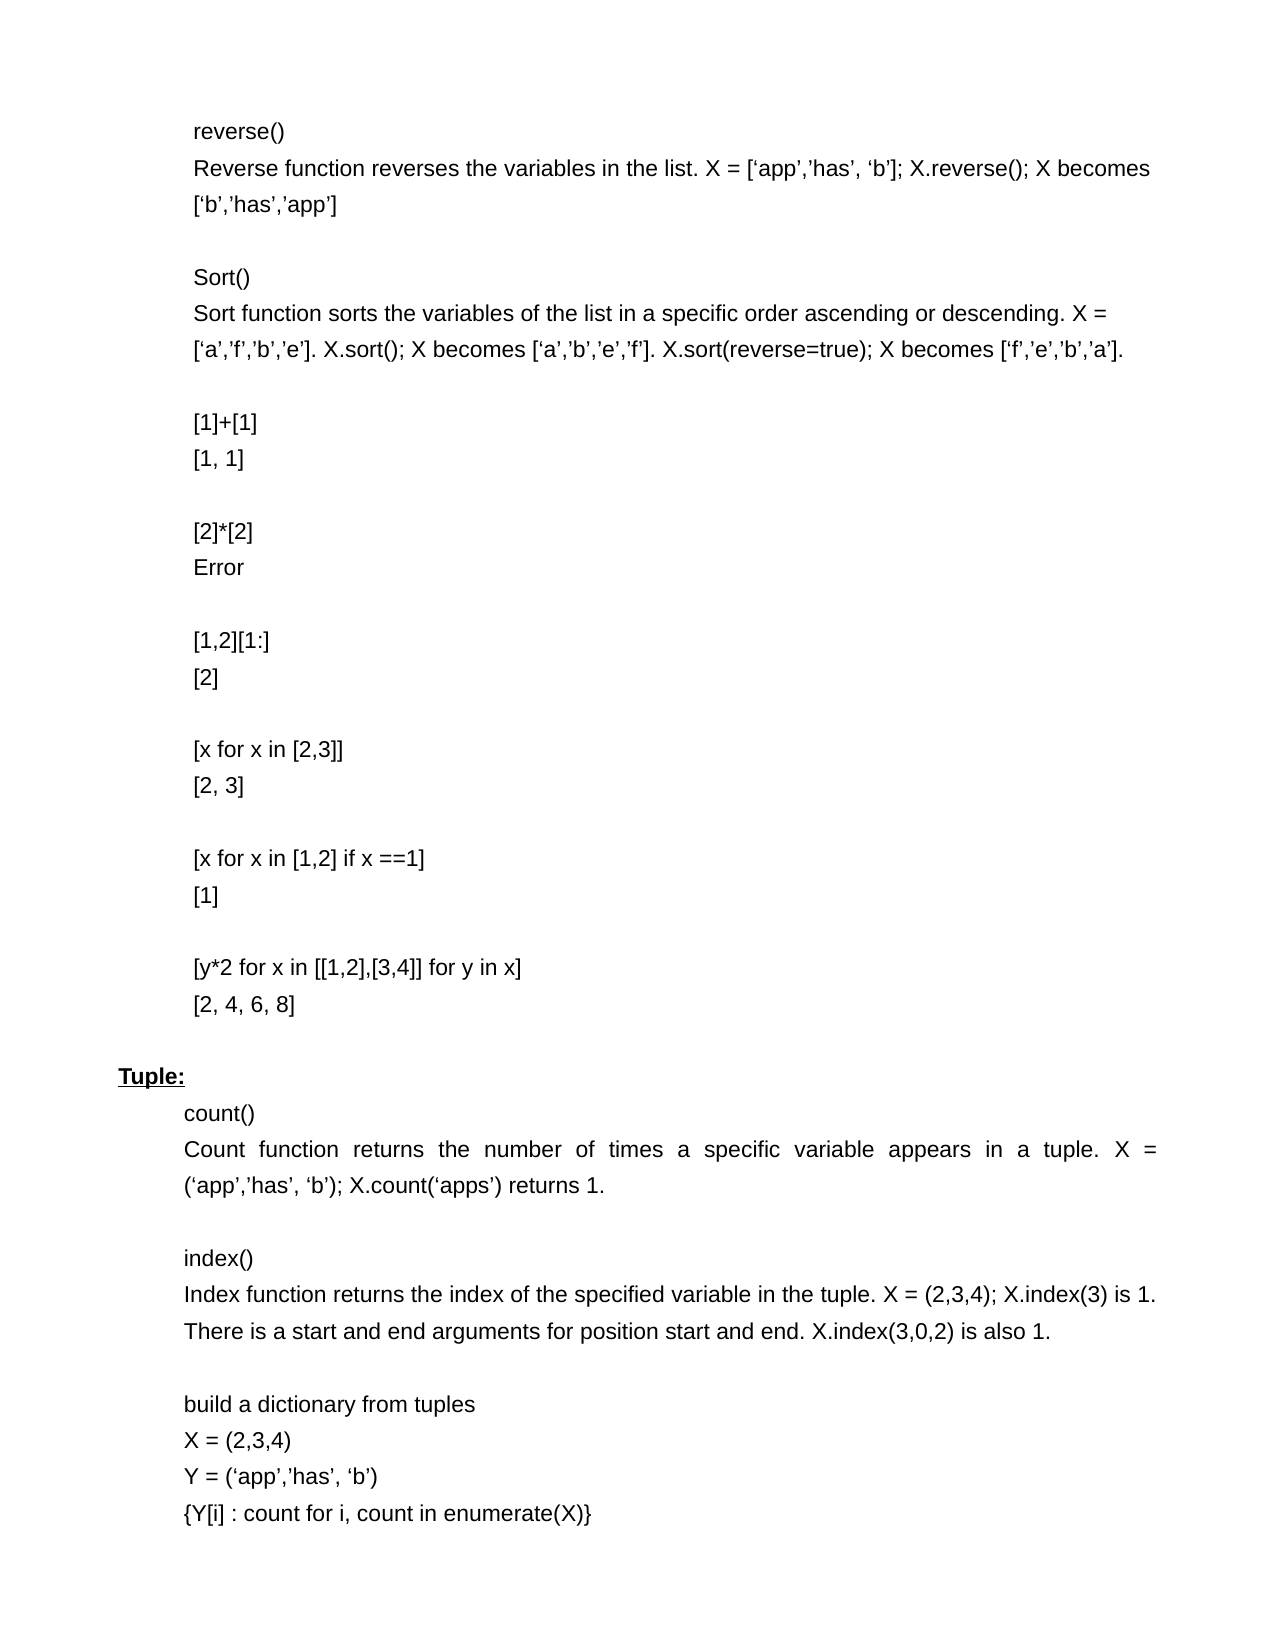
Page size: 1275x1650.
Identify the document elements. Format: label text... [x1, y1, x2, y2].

text [1] [193, 882, 1157, 908]
text index() [184, 1245, 1157, 1271]
text Sort() [193, 263, 1157, 290]
text [1, 1] [193, 445, 1157, 472]
text Error [193, 554, 1157, 581]
text [2, 4, 6, 8] [193, 991, 1157, 1017]
text count() [184, 1100, 1157, 1126]
text build a dictionary from tuples [184, 1391, 1157, 1417]
text X = (2,3,4) [184, 1427, 1157, 1453]
text Index function returns the index of the specified variable in the tuple. X = (2,3,4); X.index(3) is 1. There is a start and end arguments for position start and end. X.index(3,0,2) is also 1. [184, 1281, 1157, 1344]
text Tuple: [118, 1063, 1157, 1090]
text [1]+[1] [193, 409, 1157, 435]
text [2] [193, 663, 1157, 690]
text Sort function sorts the variables of the list in a specific order ascending or descending. X = [‘a’,’f’,’b’,’e’]. X.sort(); X becomes [‘a’,’b’,’e’,’f’]. X.sort(reverse=true); X becomes [‘f’,’e’,’b’,’a’]. [193, 300, 1157, 363]
text Count function returns the number of times a specific variable appears in a tuple. X = (‘app’,’has’, ‘b’); X.count(‘apps’) returns 1. [184, 1136, 1157, 1199]
text Reverse function reverses the variables in the list. X = [‘app’,’has’, ‘b’]; X.reverse(); X becomes [‘b’,’has’,’app’] [193, 154, 1157, 217]
text [2]*[2] [193, 518, 1157, 544]
text [1,2][1:] [193, 627, 1157, 653]
text Y = (‘app’,’has’, ‘b’) [184, 1463, 1157, 1489]
text [y*2 for x in [[1,2],[3,4]] for y in x] [193, 954, 1157, 981]
text {Y[i] : count for i, count in enumerate(X)} [184, 1499, 1157, 1526]
text [2, 3] [193, 772, 1157, 799]
text [x for x in [1,2] if x ==1] [193, 845, 1157, 872]
text [x for x in [2,3]] [193, 736, 1157, 762]
text reverse() [193, 118, 1157, 144]
